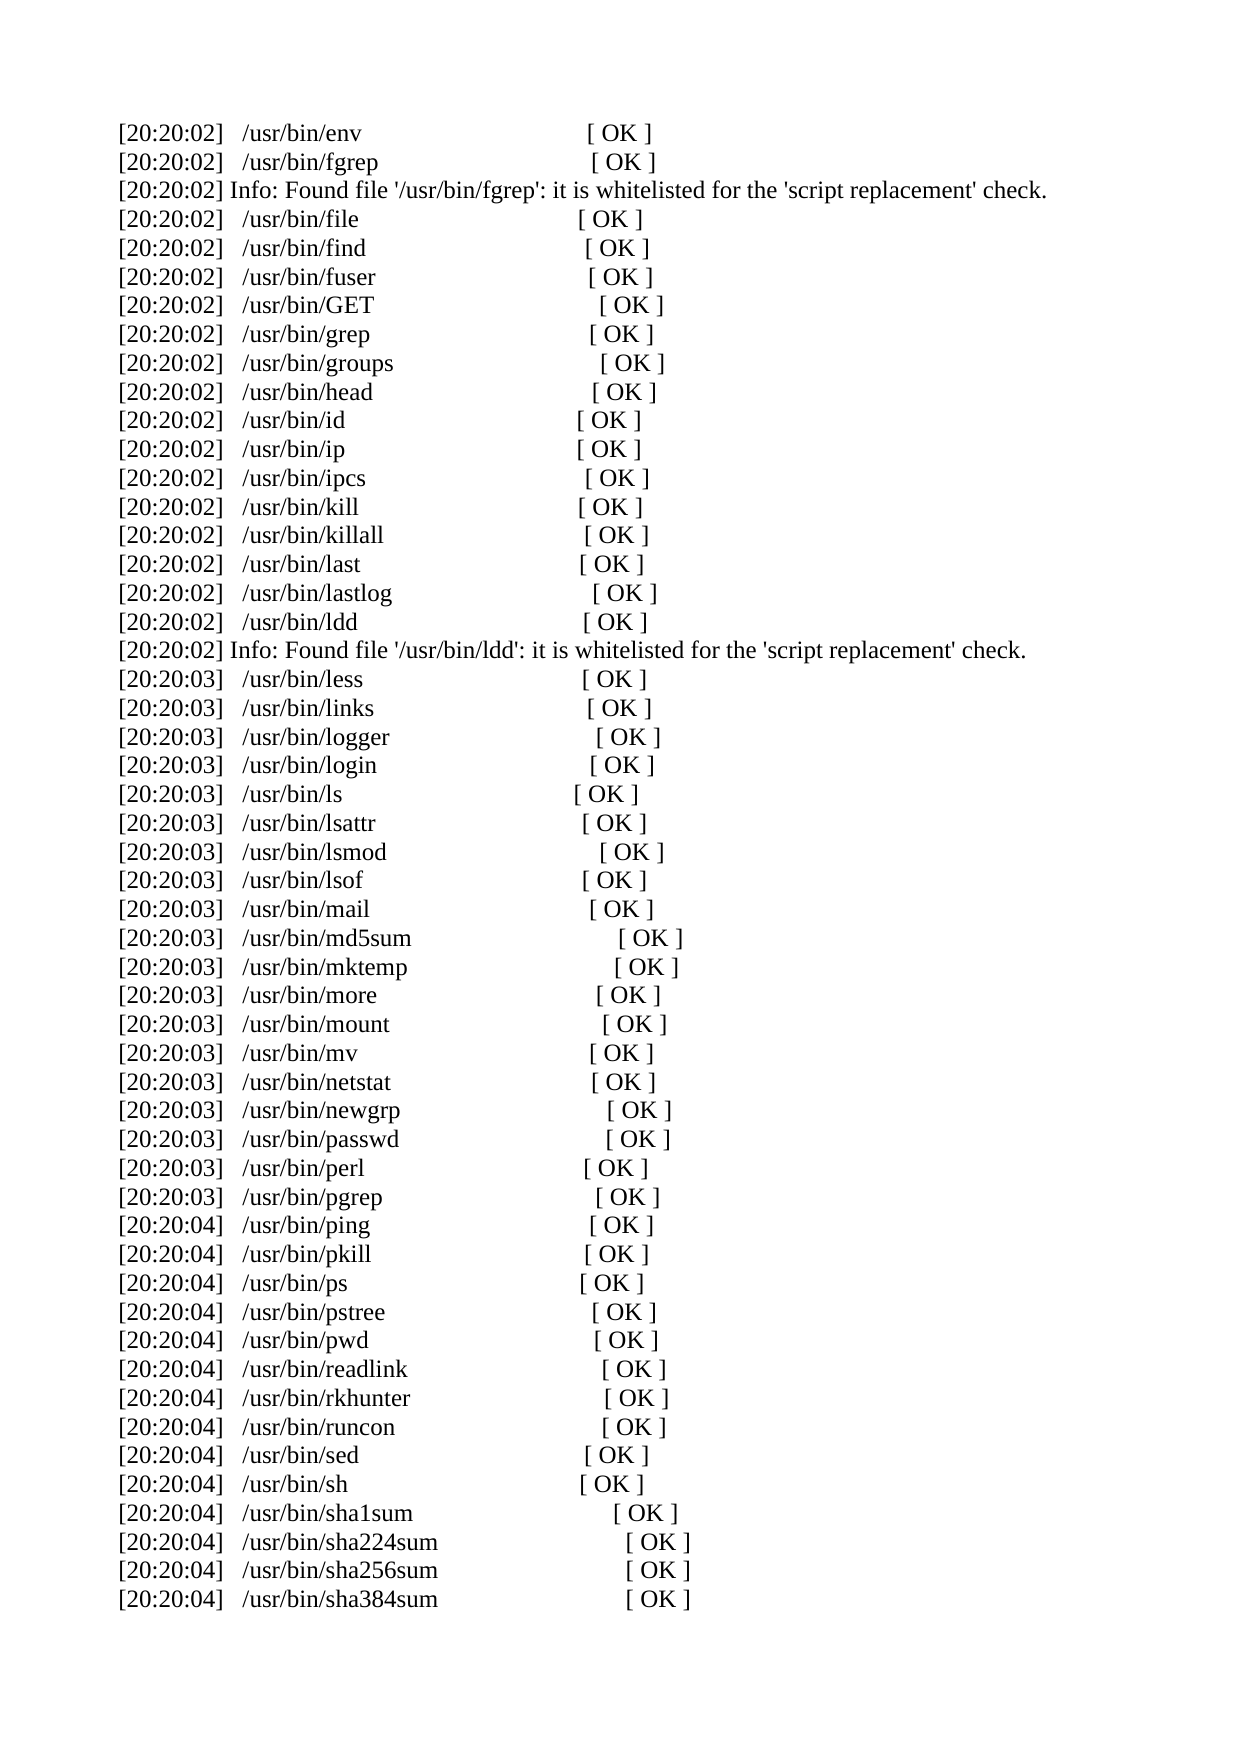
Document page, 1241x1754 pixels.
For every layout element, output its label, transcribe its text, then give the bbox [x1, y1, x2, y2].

text [20:20:04] /usr/bin/sh [ OK ] [118, 1469, 1122, 1498]
text [20:20:04] /usr/bin/ping [ OK ] [118, 1211, 1122, 1239]
text [20:20:03] /usr/bin/less [ OK ] [118, 664, 1122, 693]
text [20:20:02] /usr/bin/grep [ OK ] [118, 319, 1122, 348]
text [20:20:04] /usr/bin/pkill [ OK ] [118, 1239, 1122, 1268]
text [20:20:03] /usr/bin/mktemp [ OK ] [118, 952, 1122, 981]
text [20:20:03] /usr/bin/mail [ OK ] [118, 894, 1122, 923]
text [20:20:02] /usr/bin/ipcs [ OK ] [118, 463, 1122, 492]
text [20:20:02] /usr/bin/lastlog [ OK ] [118, 578, 1122, 607]
text [20:20:03] /usr/bin/lsof [ OK ] [118, 866, 1122, 894]
text [20:20:02] Info: Found file '/usr/bin/fgrep': it is whitelisted for the 'script replacement' check. [118, 176, 1122, 204]
text [20:20:02] /usr/bin/ldd [ OK ] [118, 607, 1122, 636]
text [20:20:03] /usr/bin/lsmod [ OK ] [118, 837, 1122, 866]
text [20:20:04] /usr/bin/pstree [ OK ] [118, 1297, 1122, 1326]
text [20:20:02] /usr/bin/head [ OK ] [118, 377, 1122, 406]
text [20:20:02] /usr/bin/find [ OK ] [118, 233, 1122, 262]
text [20:20:02] /usr/bin/ip [ OK ] [118, 434, 1122, 463]
text [20:20:02] /usr/bin/kill [ OK ] [118, 492, 1122, 521]
text [20:20:03] /usr/bin/ls [ OK ] [118, 779, 1122, 808]
text [20:20:04] /usr/bin/rkhunter [ OK ] [118, 1383, 1122, 1412]
text [20:20:03] /usr/bin/pgrep [ OK ] [118, 1182, 1122, 1211]
text [20:20:03] /usr/bin/newgrp [ OK ] [118, 1096, 1122, 1124]
text [20:20:04] /usr/bin/sha384sum [ OK ] [118, 1584, 1122, 1613]
text [20:20:02] /usr/bin/GET [ OK ] [118, 291, 1122, 319]
text [20:20:03] /usr/bin/perl [ OK ] [118, 1153, 1122, 1182]
text [20:20:02] /usr/bin/killall [ OK ] [118, 521, 1122, 549]
text [20:20:04] /usr/bin/sed [ OK ] [118, 1441, 1122, 1469]
text [20:20:03] /usr/bin/mv [ OK ] [118, 1038, 1122, 1067]
text [20:20:04] /usr/bin/sha224sum [ OK ] [118, 1527, 1122, 1556]
text [20:20:04] /usr/bin/runcon [ OK ] [118, 1412, 1122, 1441]
text [20:20:04] /usr/bin/sha1sum [ OK ] [118, 1498, 1122, 1527]
text [20:20:02] /usr/bin/groups [ OK ] [118, 348, 1122, 377]
text [20:20:03] /usr/bin/mount [ OK ] [118, 1009, 1122, 1038]
text [20:20:03] /usr/bin/more [ OK ] [118, 981, 1122, 1009]
text [20:20:04] /usr/bin/ps [ OK ] [118, 1268, 1122, 1297]
text [20:20:03] /usr/bin/md5sum [ OK ] [118, 923, 1122, 952]
text [20:20:03] /usr/bin/passwd [ OK ] [118, 1124, 1122, 1153]
text [20:20:02] /usr/bin/fuser [ OK ] [118, 262, 1122, 291]
text [20:20:03] /usr/bin/lsattr [ OK ] [118, 808, 1122, 837]
text [20:20:03] /usr/bin/netstat [ OK ] [118, 1067, 1122, 1096]
text [20:20:04] /usr/bin/sha256sum [ OK ] [118, 1556, 1122, 1584]
text [20:20:02] /usr/bin/id [ OK ] [118, 406, 1122, 434]
text [20:20:03] /usr/bin/links [ OK ] [118, 693, 1122, 722]
text [20:20:04] /usr/bin/pwd [ OK ] [118, 1326, 1122, 1354]
text [20:20:03] /usr/bin/login [ OK ] [118, 751, 1122, 779]
text [20:20:02] /usr/bin/fgrep [ OK ] [118, 147, 1122, 176]
text [20:20:02] /usr/bin/file [ OK ] [118, 204, 1122, 233]
text [20:20:03] /usr/bin/logger [ OK ] [118, 722, 1122, 751]
text [20:20:02] /usr/bin/last [ OK ] [118, 549, 1122, 578]
text [20:20:02] Info: Found file '/usr/bin/ldd': it is whitelisted for the 'script replacement' check. [118, 636, 1122, 664]
text [20:20:02] /usr/bin/env [ OK ] [118, 118, 1122, 147]
text [20:20:04] /usr/bin/readlink [ OK ] [118, 1354, 1122, 1383]
